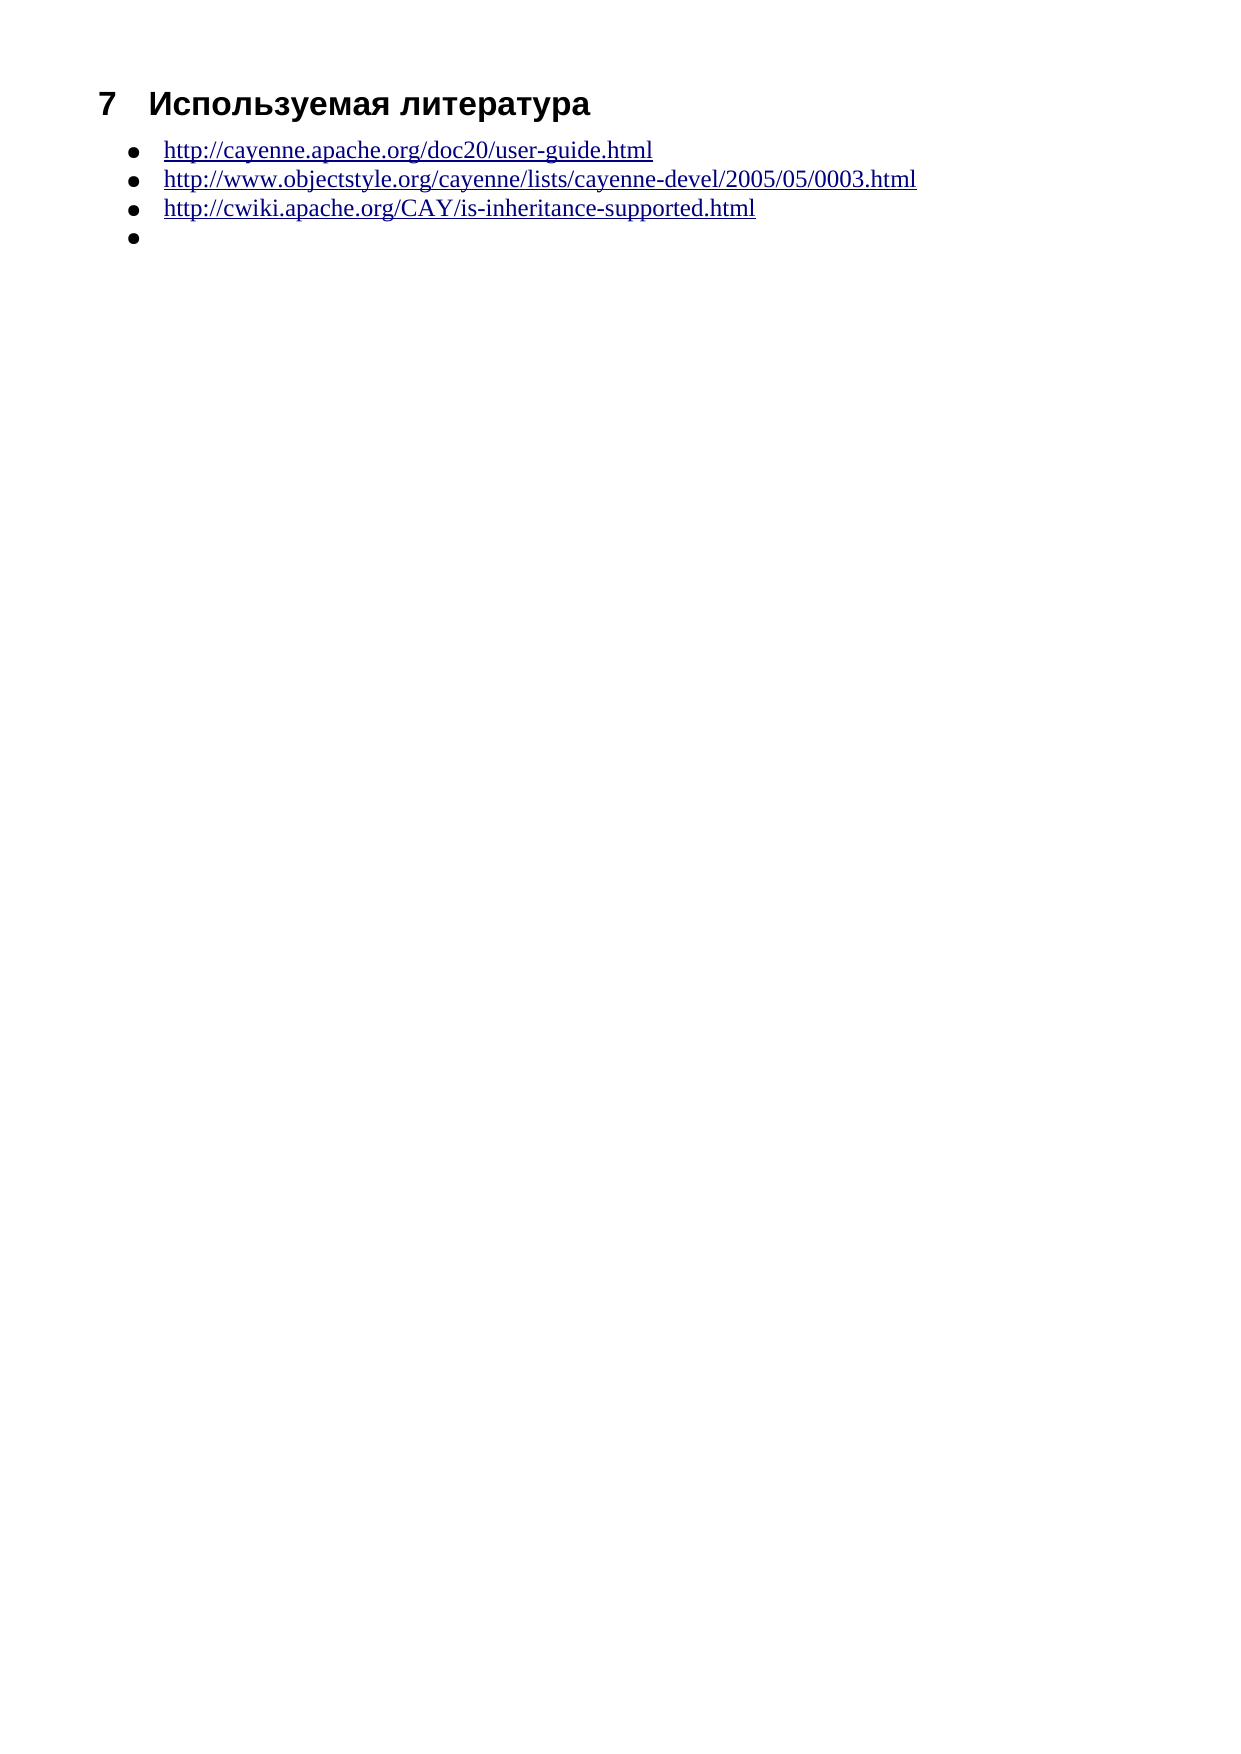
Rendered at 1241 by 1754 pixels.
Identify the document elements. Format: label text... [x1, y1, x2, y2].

list http://cayenne.apache.org/doc20/user-guide.html [126, 135, 1181, 164]
subtitle Используемая литература [88, 84, 1181, 123]
list http://cwiki.apache.org/CAY/is-inheritance-supported.html [126, 193, 1181, 221]
list http://www.objectstyle.org/cayenne/lists/cayenne-devel/2005/05/0003.html [126, 164, 1181, 193]
